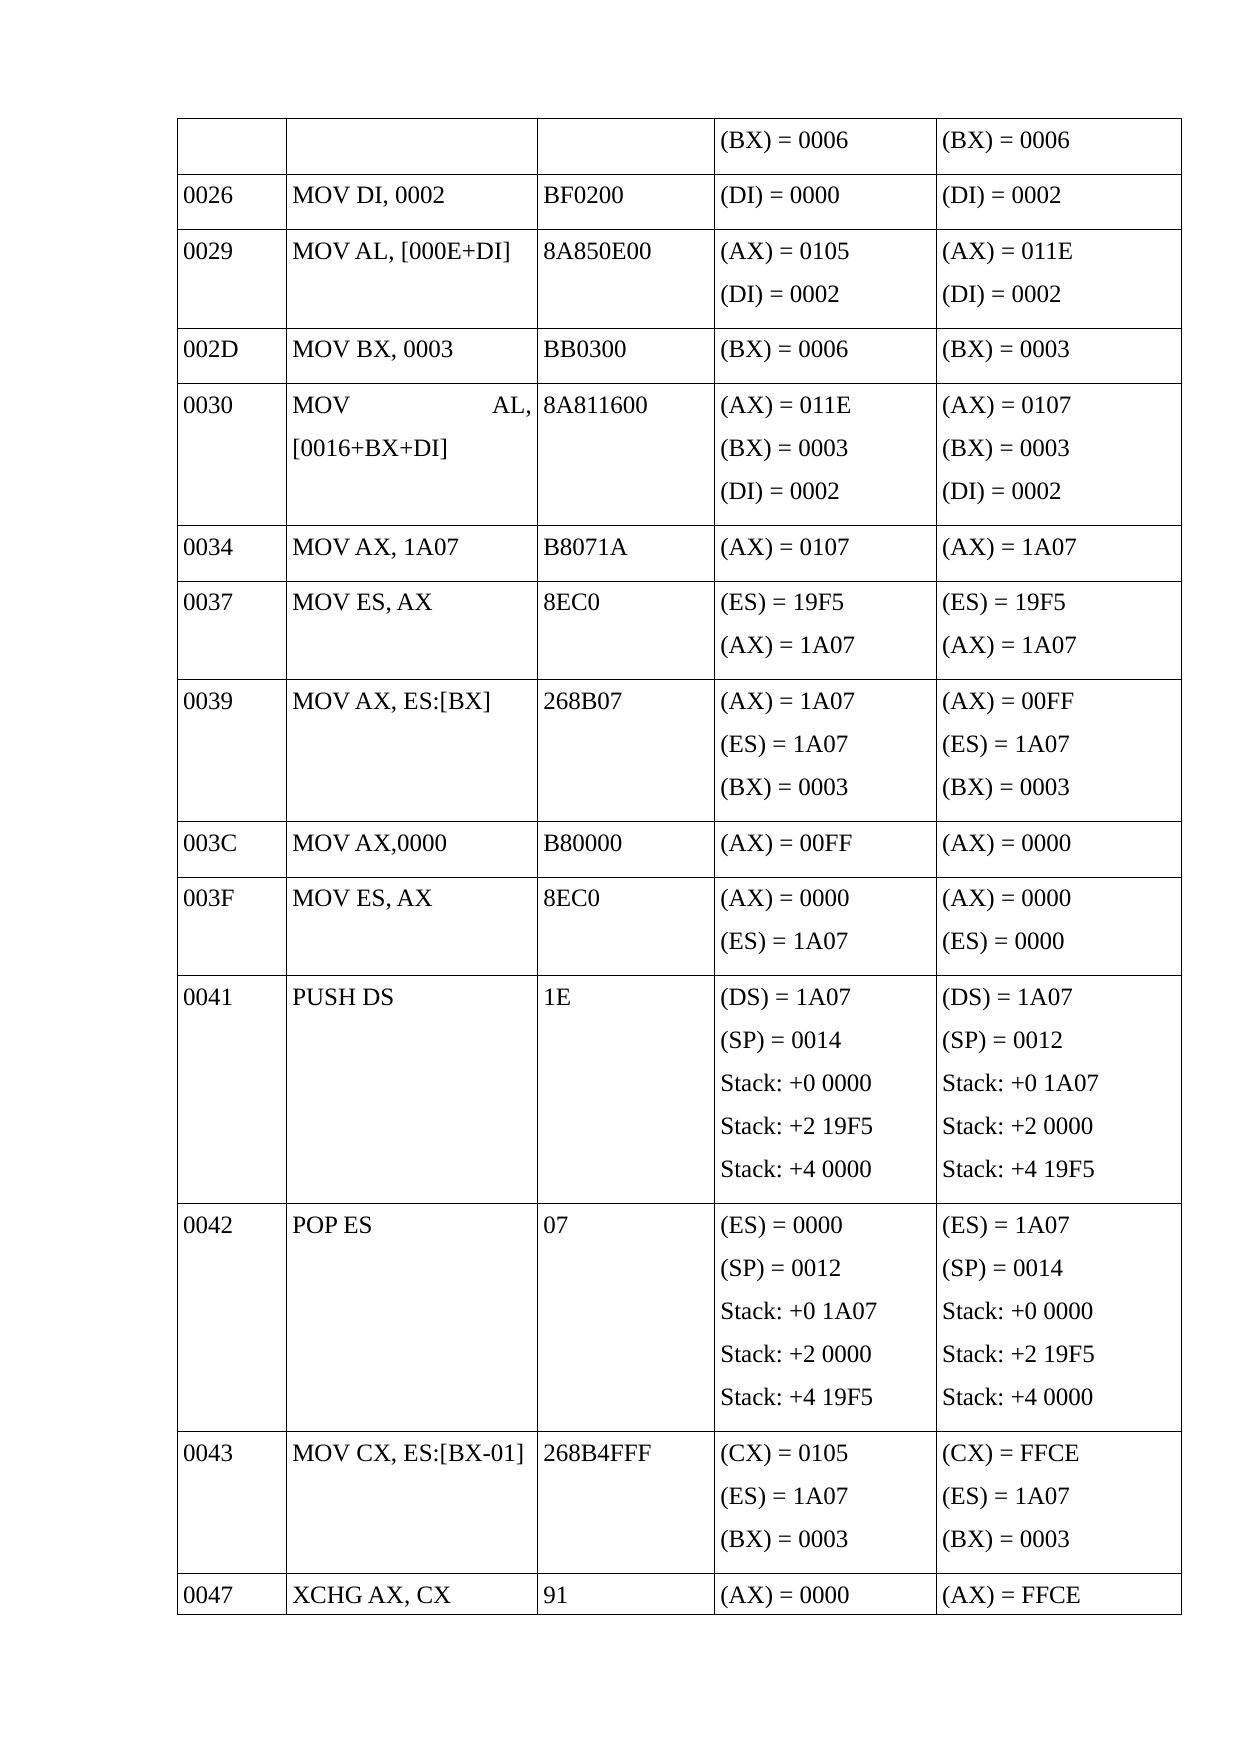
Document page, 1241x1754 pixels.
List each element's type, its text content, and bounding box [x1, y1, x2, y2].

table_cell 8A850E00 [538, 230, 714, 328]
table_cell (DI) = 0000 [715, 175, 936, 229]
table_cell (AX) = 011E (BX) = 0003 (DI) = 0002 [715, 384, 936, 525]
table_cell (BX) = 0006 [715, 119, 936, 174]
table_cell (AX) = 0000 [715, 1574, 936, 1614]
table_cell (AX) = 00FF [715, 822, 936, 877]
table_cell (ES) = 0000 (SP) = 0012 Stack: +0 1A07 Stack: +2 0000 Stack: +4 19F5 [715, 1204, 936, 1431]
table_cell 0030 [178, 384, 286, 525]
table_cell (CX) = 0105 (ES) = 1A07 (BX) = 0003 [715, 1432, 936, 1573]
table_cell MOV ES, AX [287, 878, 537, 975]
table_cell 003C [178, 822, 286, 877]
table_cell MOV AL, [0016+BX+DI] [287, 384, 537, 525]
table_cell (AX) = 0000 (ES) = 0000 [937, 878, 1181, 975]
table_cell 268B4FFF [538, 1432, 714, 1573]
table_cell 0026 [178, 175, 286, 229]
table_cell [538, 119, 714, 174]
table_cell 0029 [178, 230, 286, 328]
table_cell (BX) = 0006 [715, 329, 936, 383]
table_cell XCHG AX, CX [287, 1574, 537, 1614]
table_cell 0041 [178, 976, 286, 1203]
table_cell (AX) = 0000 [937, 822, 1181, 877]
table_cell (ES) = 19F5 (AX) = 1A07 [715, 582, 936, 679]
table_cell (AX) = 00FF (ES) = 1A07 (BX) = 0003 [937, 680, 1181, 821]
table_cell (AX) = 0107 [715, 526, 936, 581]
table_cell MOV DI, 0002 [287, 175, 537, 229]
table_cell (AX) = 1A07 (ES) = 1A07 (BX) = 0003 [715, 680, 936, 821]
table_cell MOV AX, 1A07 [287, 526, 537, 581]
table_cell (DI) = 0002 [937, 175, 1181, 229]
table_cell (AX) = 0105 (DI) = 0002 [715, 230, 936, 328]
table_cell 1E [538, 976, 714, 1203]
table_cell 0034 [178, 526, 286, 581]
table_cell 0047 [178, 1574, 286, 1614]
table_cell (ES) = 1A07 (SP) = 0014 Stack: +0 0000 Stack: +2 19F5 Stack: +4 0000 [937, 1204, 1181, 1431]
table_cell [287, 119, 537, 174]
table_cell 8EC0 [538, 582, 714, 679]
table_cell 0042 [178, 1204, 286, 1431]
table_cell PUSH DS [287, 976, 537, 1203]
table_cell MOV BX, 0003 [287, 329, 537, 383]
table_cell 07 [538, 1204, 714, 1431]
table_cell 0037 [178, 582, 286, 679]
table_cell (ES) = 19F5 (AX) = 1A07 [937, 582, 1181, 679]
table_cell (CX) = FFCE (ES) = 1A07 (BX) = 0003 [937, 1432, 1181, 1573]
table_cell 8EC0 [538, 878, 714, 975]
table_cell 8A811600 [538, 384, 714, 525]
table_cell (AX) = FFCE [937, 1574, 1181, 1614]
table_cell 002D [178, 329, 286, 383]
table_cell (BX) = 0003 [937, 329, 1181, 383]
table_cell MOV CX, ES:[BX-01] [287, 1432, 537, 1573]
table_cell BB0300 [538, 329, 714, 383]
table_cell (AX) = 0000 (ES) = 1A07 [715, 878, 936, 975]
table_cell BF0200 [538, 175, 714, 229]
table_cell (AX) = 1A07 [937, 526, 1181, 581]
table_cell (BX) = 0006 [937, 119, 1181, 174]
table_cell (DS) = 1A07 (SP) = 0012 Stack: +0 1A07 Stack: +2 0000 Stack: +4 19F5 [937, 976, 1181, 1203]
table_cell B8071A [538, 526, 714, 581]
table_cell MOV AL, [000E+DI] [287, 230, 537, 328]
table_cell MOV AX,0000 [287, 822, 537, 877]
table_cell MOV AX, ES:[BX] [287, 680, 537, 821]
table_cell (AX) = 0107 (BX) = 0003 (DI) = 0002 [937, 384, 1181, 525]
table_cell 003F [178, 878, 286, 975]
table_cell (AX) = 011E (DI) = 0002 [937, 230, 1181, 328]
table_cell MOV ES, AX [287, 582, 537, 679]
table_cell 91 [538, 1574, 714, 1614]
table_cell [178, 119, 286, 174]
table_cell POP ES [287, 1204, 537, 1431]
table_cell 0043 [178, 1432, 286, 1573]
table_cell B80000 [538, 822, 714, 877]
table_cell 268B07 [538, 680, 714, 821]
table_cell 0039 [178, 680, 286, 821]
table_cell (DS) = 1A07 (SP) = 0014 Stack: +0 0000 Stack: +2 19F5 Stack: +4 0000 [715, 976, 936, 1203]
